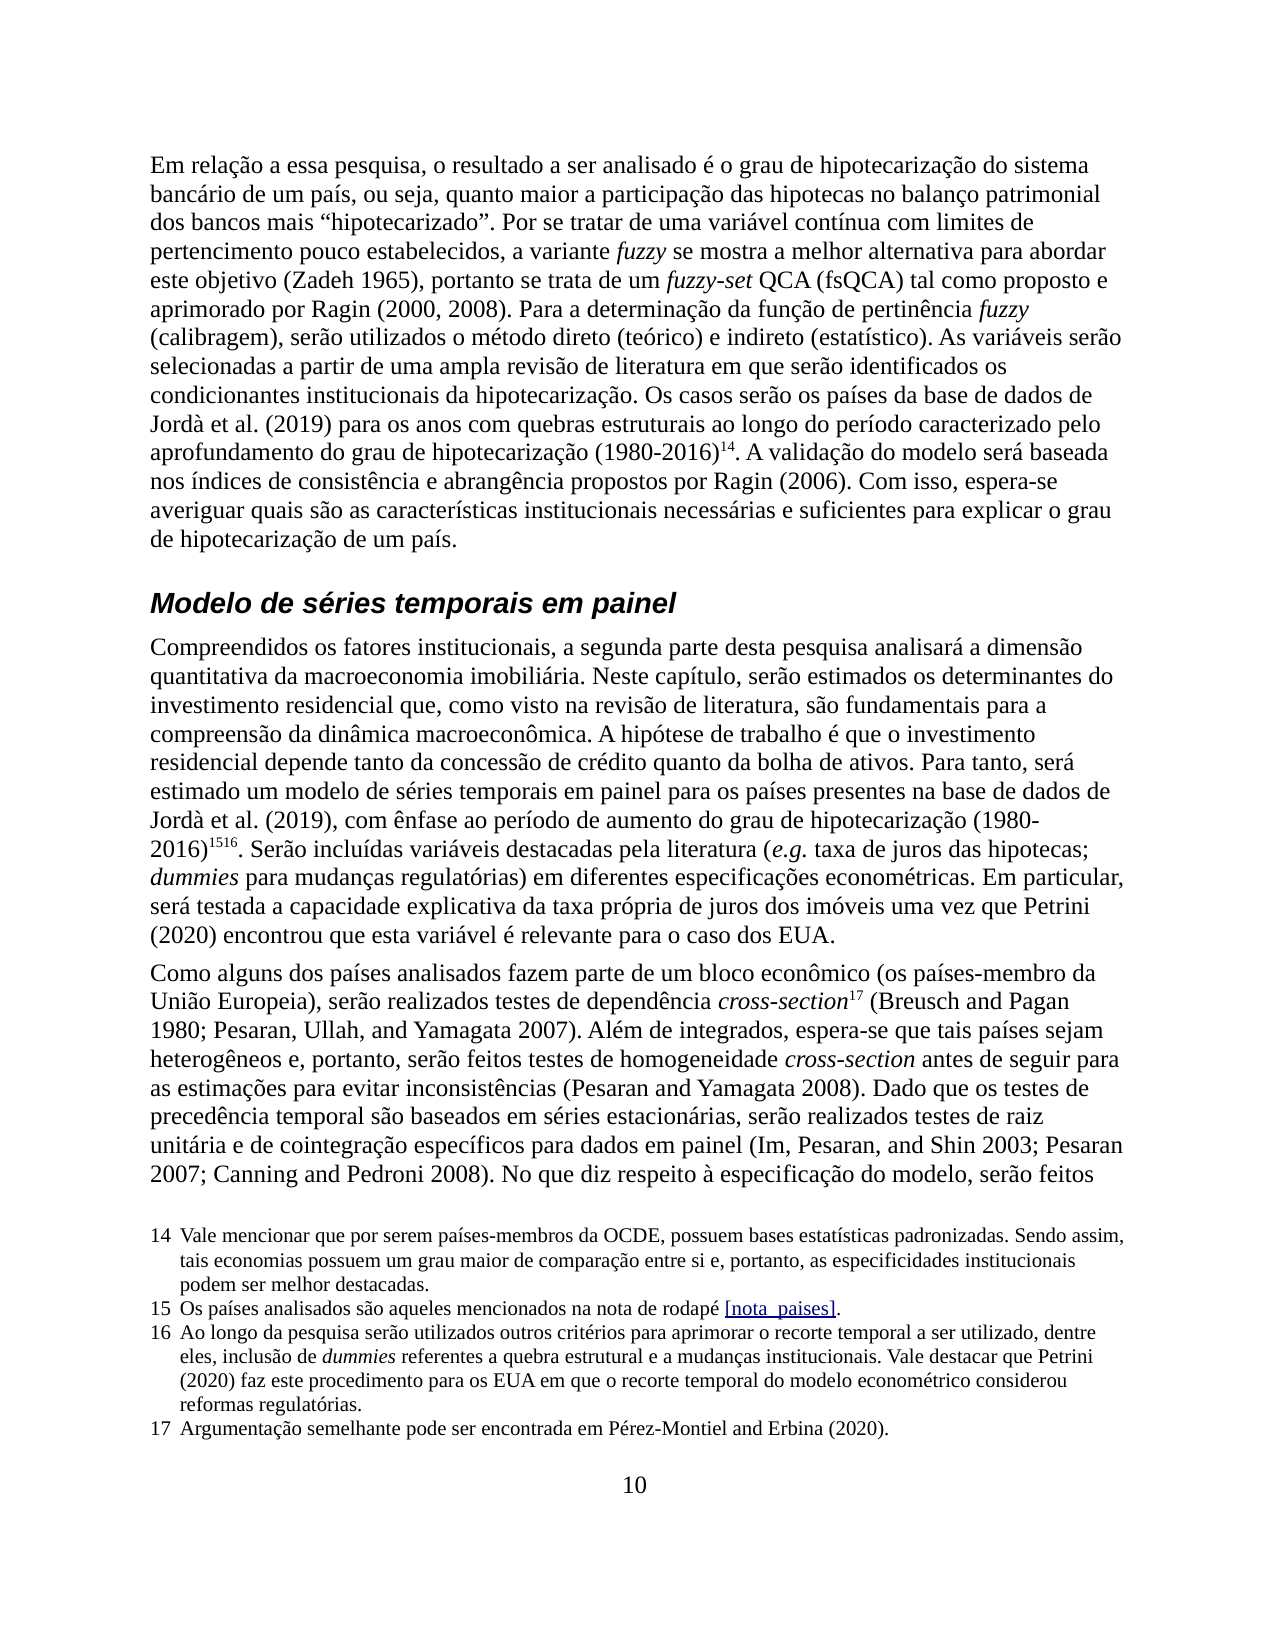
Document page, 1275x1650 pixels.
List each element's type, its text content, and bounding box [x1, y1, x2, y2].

text Em relação a essa pesquisa, o resultado a ser analisado é o grau de hipotecarização do sistema bancário de um país, ou seja, quanto maior a participação das hipotecas no balanço patrimonial dos bancos mais “hipotecarizado”. Por se tratar de uma variável contínua com limites de pertencimento pouco estabelecidos, a variante fuzzy se mostra a melhor alternativa para abordar este objetivo (Zadeh 1965), portanto se trata de um fuzzy-set QCA (fsQCA) tal como proposto e aprimorado por Ragin (2000, 2008). Para a determinação da função de pertinência fuzzy (calibragem), serão utilizados o método direto (teórico) e indireto (estatístico). As variáveis serão selecionadas a partir de uma ampla revisão de literatura em que serão identificados os condicionantes institucionais da hipotecarização. Os casos serão os países da base de dados de Jordà et al. (2019) para os anos com quebras estruturais ao longo do período caracterizado pelo aprofundamento do grau de hipotecarização (1980-2016). A validação do modelo será baseada nos índices de consistência e abrangência propostos por Ragin (2006). Com isso, espera-se averiguar quais são as características institucionais necessárias e suficientes para explicar o grau de hipotecarização de um país. [150, 150, 1125, 552]
text Os países analisados são aqueles mencionados na nota de rodapé [nota_paises]. [150, 1296, 1125, 1320]
text Ao longo da pesquisa serão utilizados outros critérios para aprimorar o recorte temporal a ser utilizado, dentre eles, inclusão de dummies referentes a quebra estrutural e a mudanças institucionais. Vale destacar que Petrini (2020) faz este procedimento para os EUA em que o recorte temporal do modelo econométrico considerou reformas regulatórias. [150, 1320, 1125, 1416]
subtitle Modelo de séries temporais em painel [150, 586, 1125, 620]
text Argumentação semelhante pode ser encontrada em Pérez-Montiel and Erbina (2020). [150, 1416, 1125, 1440]
text Vale mencionar que por serem países-membros da OCDE, possuem bases estatísticas padronizadas. Sendo assim, tais economias possuem um grau maior de comparação entre si e, portanto, as especificidades institucionais podem ser melhor destacadas. [150, 1223, 1125, 1296]
text Compreendidos os fatores institucionais, a segunda parte desta pesquisa analisará a dimensão quantitativa da macroeconomia imobiliária. Neste capítulo, serão estimados os determinantes do investimento residencial que, como visto na revisão de literatura, são fundamentais para a compreensão da dinâmica macroeconômica. A hipótese de trabalho é que o investimento residencial depende tanto da concessão de crédito quanto da bolha de ativos. Para tanto, será estimado um modelo de séries temporais em painel para os países presentes na base de dados de Jordà et al. (2019), com ênfase ao período de aumento do grau de hipotecarização (1980-2016). Serão incluídas variáveis destacadas pela literatura (e.g. taxa de juros das hipotecas; dummies para mudanças regulatórias) em diferentes especificações econométricas. Em particular, será testada a capacidade explicativa da taxa própria de juros dos imóveis uma vez que Petrini (2020) encontrou que esta variável é relevante para o caso dos EUA. [150, 632, 1125, 949]
text Como alguns dos países analisados fazem parte de um bloco econômico (os países-membro da União Europeia), serão realizados testes de dependência cross-section (Breusch and Pagan 1980; Pesaran, Ullah, and Yamagata 2007). Além de integrados, espera-se que tais países sejam heterogêneos e, portanto, serão feitos testes de homogeneidade cross-section antes de seguir para as estimações para evitar inconsistências (Pesaran and Yamagata 2008). Dado que os testes de precedência temporal são baseados em séries estacionárias, serão realizados testes de raiz unitária e de cointegração específicos para dados em painel (Im, Pesaran, and Shin 2003; Pesaran 2007; Canning and Pedroni 2008). No que diz respeito à especificação do modelo, serão feitos [150, 958, 1125, 1188]
